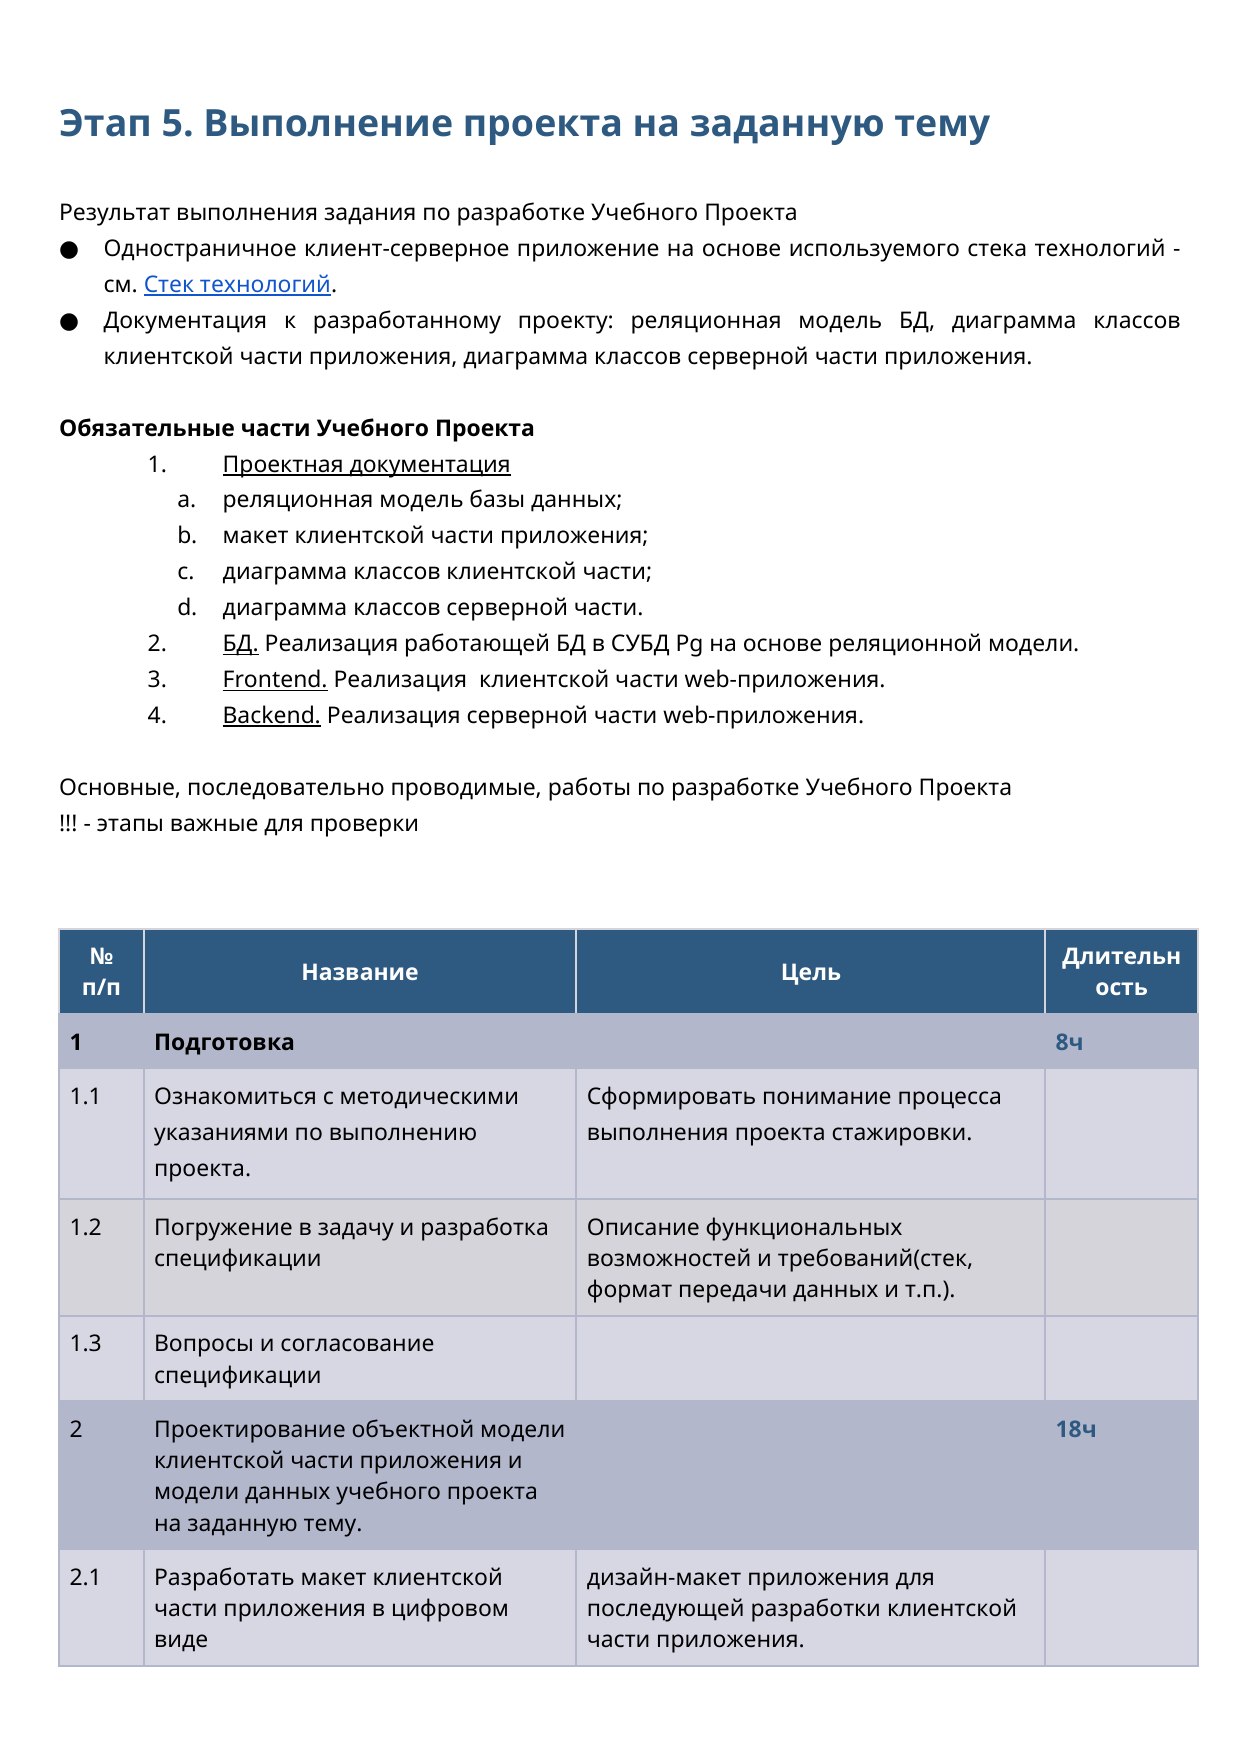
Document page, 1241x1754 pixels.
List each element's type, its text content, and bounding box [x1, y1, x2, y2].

table_cell Подготовка [145, 1015, 575, 1067]
table_header № п/п [60, 930, 143, 1013]
list Backend. Реализация серверной части web-приложения. [147, 699, 1181, 730]
table_cell Погружение в задачу и разработка спецификации [145, 1200, 575, 1315]
table_cell Ознакомиться с методическими указаниями по выполнению проекта. [145, 1069, 575, 1198]
table_cell 1 [60, 1015, 143, 1067]
table_cell [1046, 1317, 1197, 1400]
table_cell [577, 1015, 1044, 1067]
table_cell Описание функциональных возможностей и требований(стек, формат передачи данных и т.п.). [577, 1200, 1044, 1315]
table_cell [577, 1403, 1044, 1548]
table_header Цель [577, 930, 1044, 1013]
table_cell Проектирование объектной модели клиентской части приложения и модели данных учебного проекта на заданную тему. [145, 1403, 575, 1548]
table_cell 2 [60, 1403, 143, 1548]
list Frontend. Реализация клиентской части web-приложения. [147, 663, 1181, 694]
table_cell Разработать макет клиентской части приложения в цифровом виде [145, 1550, 575, 1665]
text !!! - этапы важные для проверки [59, 807, 1181, 838]
list Одностраничное клиент-серверное приложение на основе используемого стека технологий - см. Стек технологий. [59, 232, 1181, 299]
table_cell 2.1 [60, 1550, 143, 1665]
list БД. Реализация работающей БД в СУБД Pg на основе реляционной модели. [147, 627, 1181, 658]
list реляционная модель базы данных; [147, 483, 1181, 515]
text Результат выполнения задания по разработке Учебного Проекта [59, 196, 1181, 227]
table_cell 18ч [1046, 1403, 1197, 1548]
text Обязательные части Учебного Проекта [59, 412, 1181, 443]
table_cell Сформировать понимание процесса выполнения проекта стажировки. [577, 1069, 1044, 1198]
table_header Название [145, 930, 575, 1013]
list диаграмма классов клиентской части; [147, 555, 1181, 587]
list диаграмма классов серверной части. [147, 591, 1181, 622]
table_cell Вопросы и согласование спецификации [145, 1317, 575, 1400]
text Основные, последовательно проводимые, работы по разработке Учебного Проекта [59, 771, 1181, 802]
table_cell 1.1 [60, 1069, 143, 1198]
list Проектная документация [147, 447, 1181, 479]
table_cell 1.2 [60, 1200, 143, 1315]
subtitle Этап 5. Выполнение проекта на заданную тему [59, 96, 1181, 147]
table_cell [1046, 1200, 1197, 1315]
table_cell дизайн-макет приложения для последующей разработки клиентской части приложения. [577, 1550, 1044, 1665]
table_cell 1.3 [60, 1317, 143, 1400]
list макет клиентской части приложения; [147, 519, 1181, 551]
table_cell [1046, 1069, 1197, 1198]
table_header Длительность [1046, 930, 1197, 1013]
table_cell [1046, 1550, 1197, 1665]
list Документация к разработанному проекту: реляционная модель БД, диаграмма классов клиентской части приложения, диаграмма классов серверной части приложения. [59, 304, 1181, 371]
table_cell [577, 1317, 1044, 1400]
table_cell 8ч [1046, 1015, 1197, 1067]
